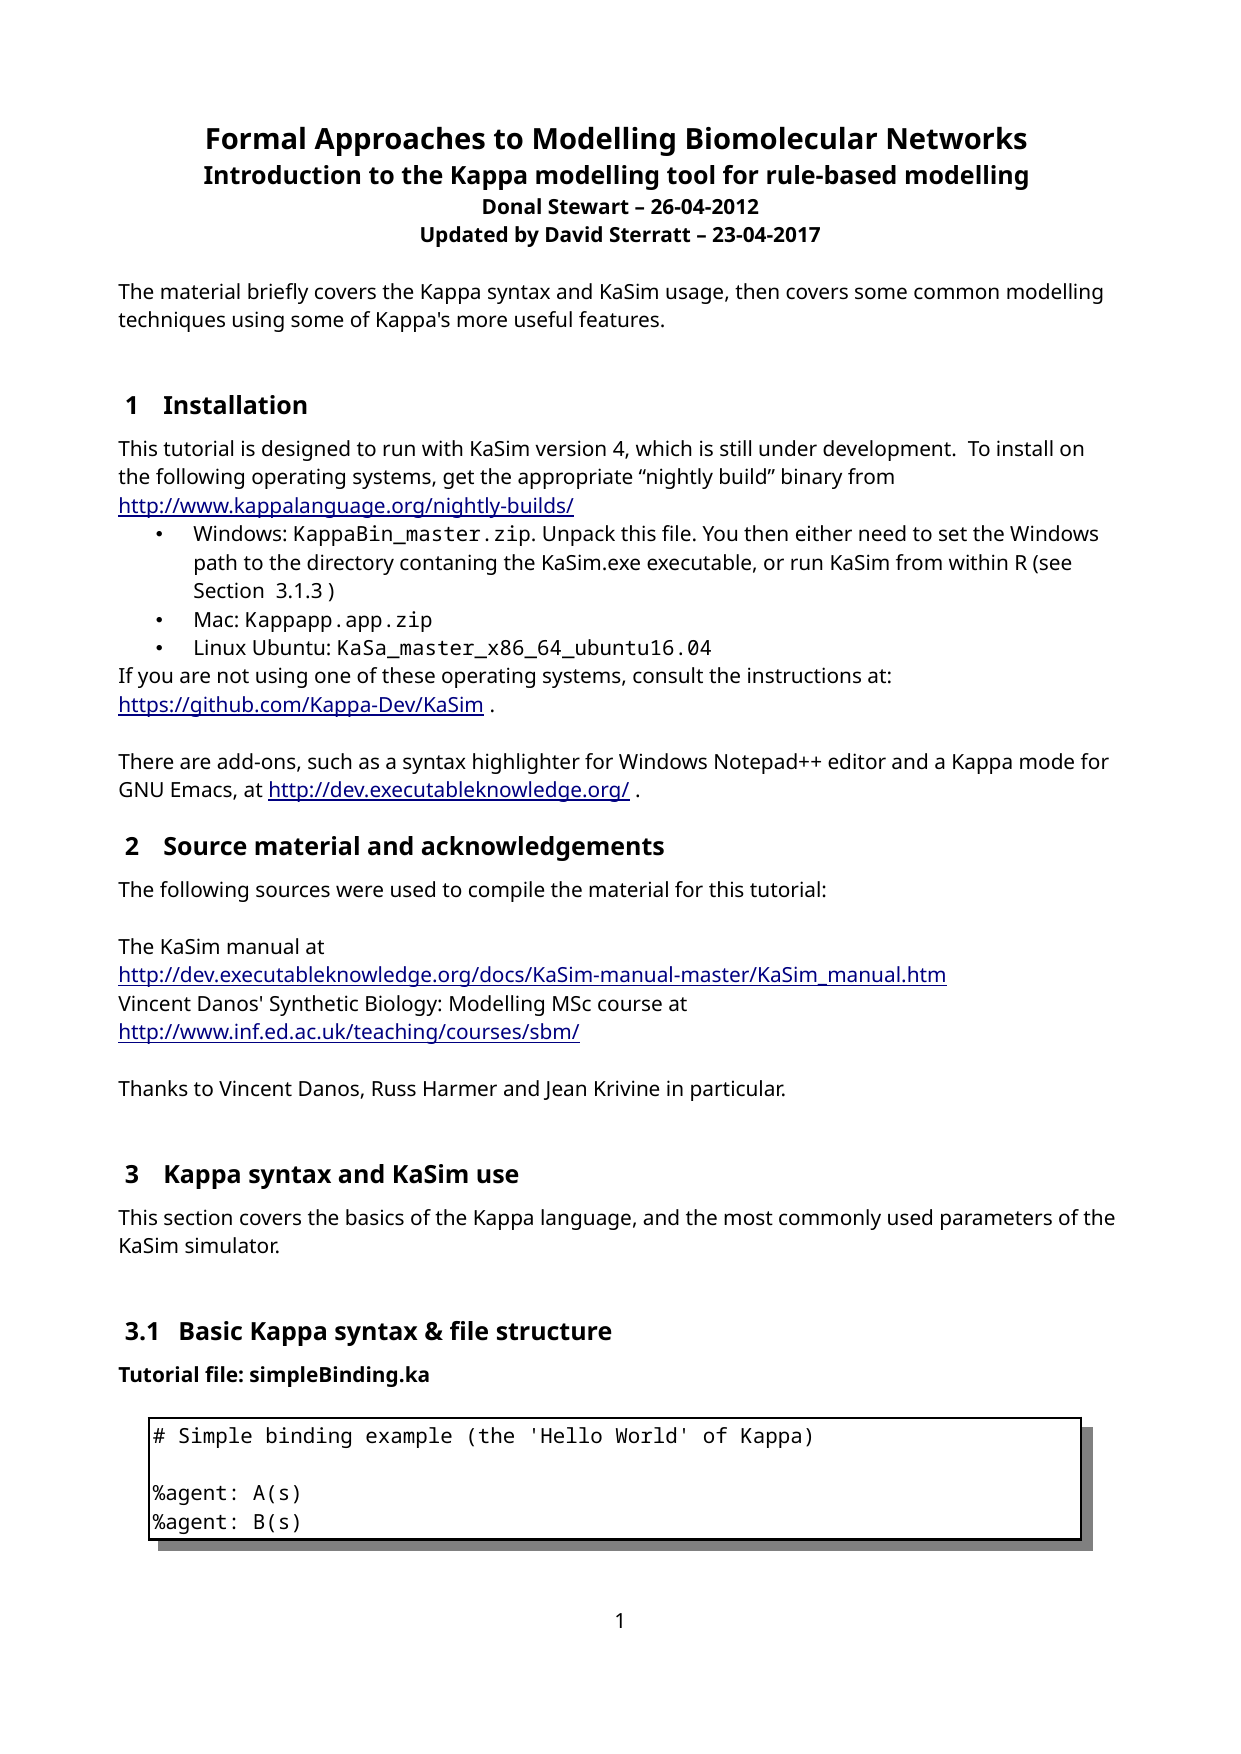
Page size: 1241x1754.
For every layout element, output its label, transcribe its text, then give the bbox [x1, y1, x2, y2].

text The following sources were used to compile the material for this tutorial: [118, 875, 1122, 904]
text This tutorial is designed to run with KaSim version 4, which is still under development. To install on the following operating systems, get the appropriate “nightly build” binary from http://www.kappalanguage.org/nightly-builds/ [118, 434, 1122, 519]
list Windows: KappaBin_master.zip. Unpack this file. You then either need to set the Windows path to the directory contaning the KaSim.exe executable, or run KaSim from within R (see Section 3.1.3) [156, 519, 1122, 605]
text Thanks to Vincent Danos, Russ Harmer and Jean Krivine in particular. [118, 1074, 1122, 1103]
text Introduction to the Kappa modelling tool for rule-based modelling [118, 158, 1122, 192]
list Linux Ubuntu: KaSa_master_x86_64_ubuntu16.04 [156, 633, 1122, 662]
text Updated by David Sterratt – 23-04-2017 [118, 220, 1122, 249]
text Tutorial file: simpleBinding.ka [118, 1360, 1122, 1388]
text %agent: A(s) [150, 1473, 1080, 1502]
text If you are not using one of these operating systems, consult the instructions at: https://github.com/Kappa-Dev/KaSim . [118, 662, 1122, 718]
text This section covers the basics of the Kappa language, and the most commonly used parameters of the KaSim simulator. [118, 1203, 1122, 1260]
list Mac: Kappapp.app.zip [156, 605, 1122, 633]
text The KaSim manual at http://dev.executableknowledge.org/docs/KaSim-manual-master/KaSim_manual.htm [118, 932, 1122, 989]
subtitle Kappa syntax and KaSim use [118, 1156, 1122, 1190]
text # Simple binding example (the 'Hello World' of Kappa) [150, 1419, 1080, 1450]
subtitle Installation [118, 387, 1122, 422]
subtitle Basic Kappa syntax & file structure [118, 1313, 1122, 1347]
text Formal Approaches to Modelling Biomolecular Networks [118, 118, 1122, 158]
text The material briefly covers the Kappa syntax and KaSim usage, then covers some common modelling techniques using some of Kappa's more useful features. [118, 277, 1122, 334]
text %agent: B(s) [150, 1502, 1080, 1538]
text There are add-ons, such as a syntax highlighter for Windows Notepad++ editor and a Kappa mode for GNU Emacs, at http://dev.executableknowledge.org/ . [118, 747, 1122, 804]
text Vincent Danos' Synthetic Biology: Modelling MSc course at http://www.inf.ed.ac.uk/teaching/courses/sbm/ [118, 989, 1122, 1046]
subtitle Source material and acknowledgements [118, 829, 1122, 863]
text Donal Stewart – 26-04-2012 [118, 192, 1122, 220]
